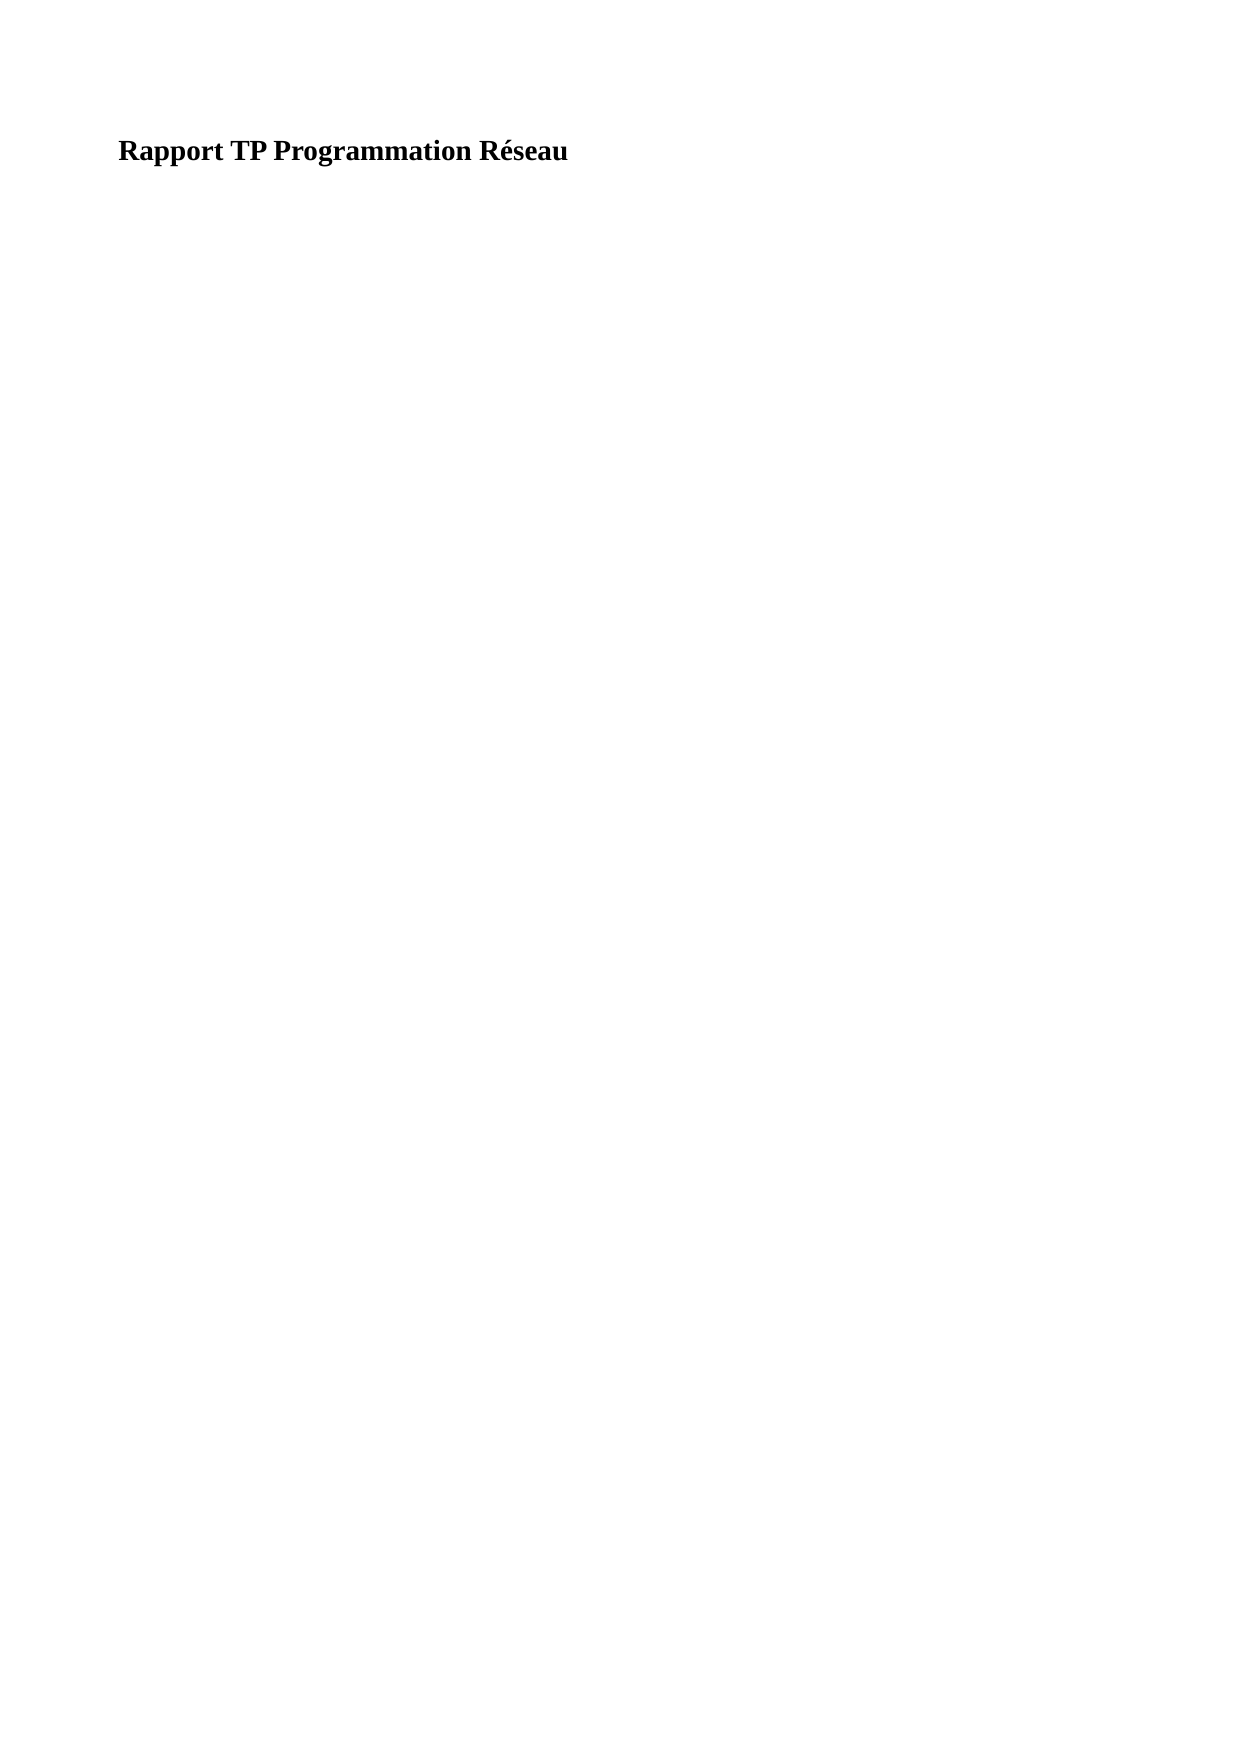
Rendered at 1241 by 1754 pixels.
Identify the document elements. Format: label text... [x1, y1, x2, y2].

subtitle Rapport TP Programmation Réseau [118, 133, 1122, 166]
